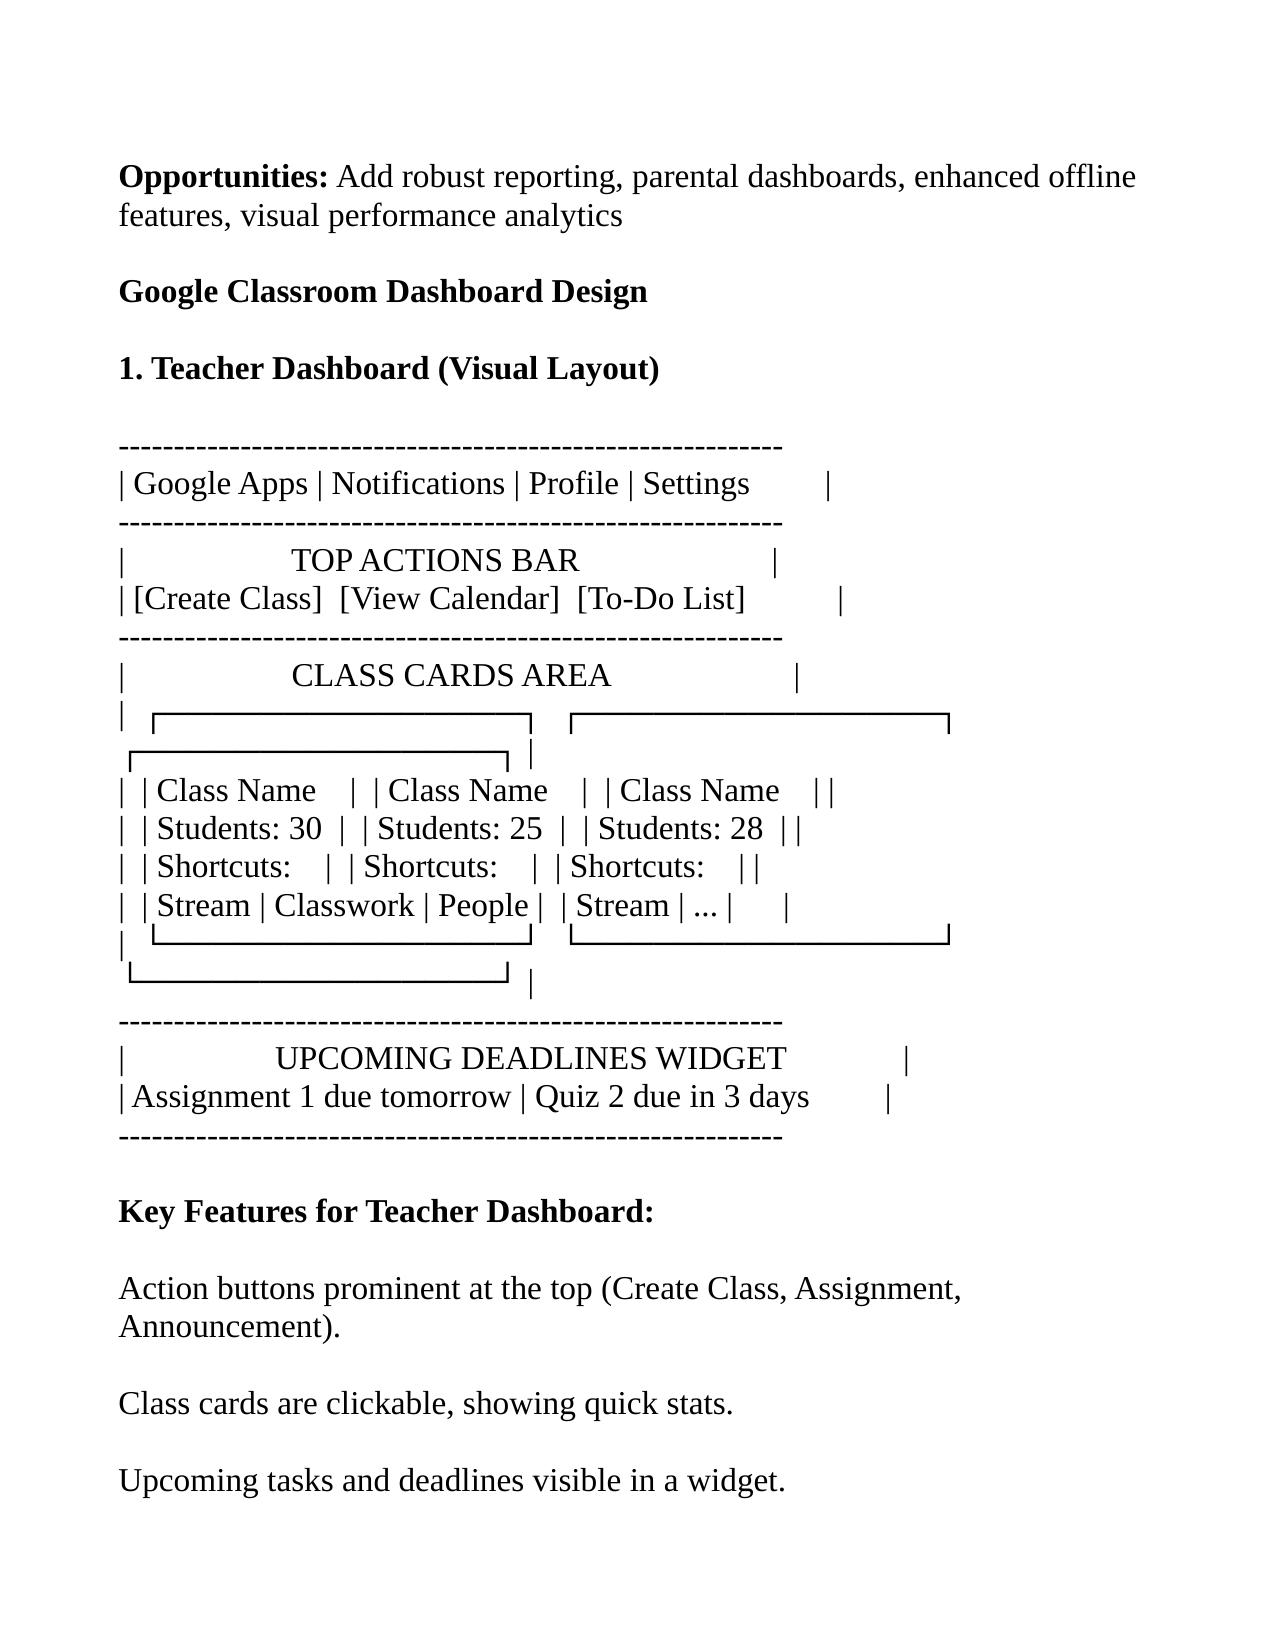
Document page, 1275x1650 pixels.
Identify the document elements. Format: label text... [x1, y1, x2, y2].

text Opportunities: Add robust reporting, parental dashboards, enhanced offline features, visual performance analytics [118, 156, 1157, 233]
text ------------------------------------------------------------ [118, 425, 1157, 463]
text Class cards are clickable, showing quick stats. [118, 1383, 1157, 1421]
text ------------------------------------------------------------ [118, 1115, 1157, 1153]
text Upcoming tasks and deadlines visible in a widget. [118, 1460, 1157, 1498]
text 1. Teacher Dashboard (Visual Layout) [118, 348, 1157, 386]
text ------------------------------------------------------------ [118, 616, 1157, 655]
text | ┌───────────────┐ ┌───────────────┐ ┌───────────────┐ | [118, 693, 1157, 770]
text | UPCOMING DEADLINES WIDGET | [118, 1038, 1157, 1076]
text | Assignment 1 due tomorrow | Quiz 2 due in 3 days | [118, 1076, 1157, 1115]
text Google Classroom Dashboard Design [118, 271, 1157, 310]
text | Google Apps | Notifications | Profile | Settings | [118, 463, 1157, 501]
text | CLASS CARDS AREA | [118, 655, 1157, 693]
text Key Features for Teacher Dashboard: [118, 1191, 1157, 1230]
text ------------------------------------------------------------ [118, 1000, 1157, 1038]
text | | Class Name | | Class Name | | Class Name | | [118, 770, 1157, 808]
text | TOP ACTIONS BAR | [118, 540, 1157, 578]
text | | Students: 30 | | Students: 25 | | Students: 28 | | [118, 808, 1157, 846]
text | | Shortcuts: | | Shortcuts: | | Shortcuts: | | [118, 846, 1157, 885]
text | └───────────────┘ └───────────────┘ └───────────────┘ | [118, 923, 1157, 1000]
text | | Stream | Classwork | People | | Stream | ... | | [118, 885, 1157, 923]
text | [Create Class] [View Calendar] [To-Do List] | [118, 578, 1157, 616]
text Action buttons prominent at the top (Create Class, Assignment, Announcement). [118, 1268, 1157, 1345]
text ------------------------------------------------------------ [118, 501, 1157, 540]
